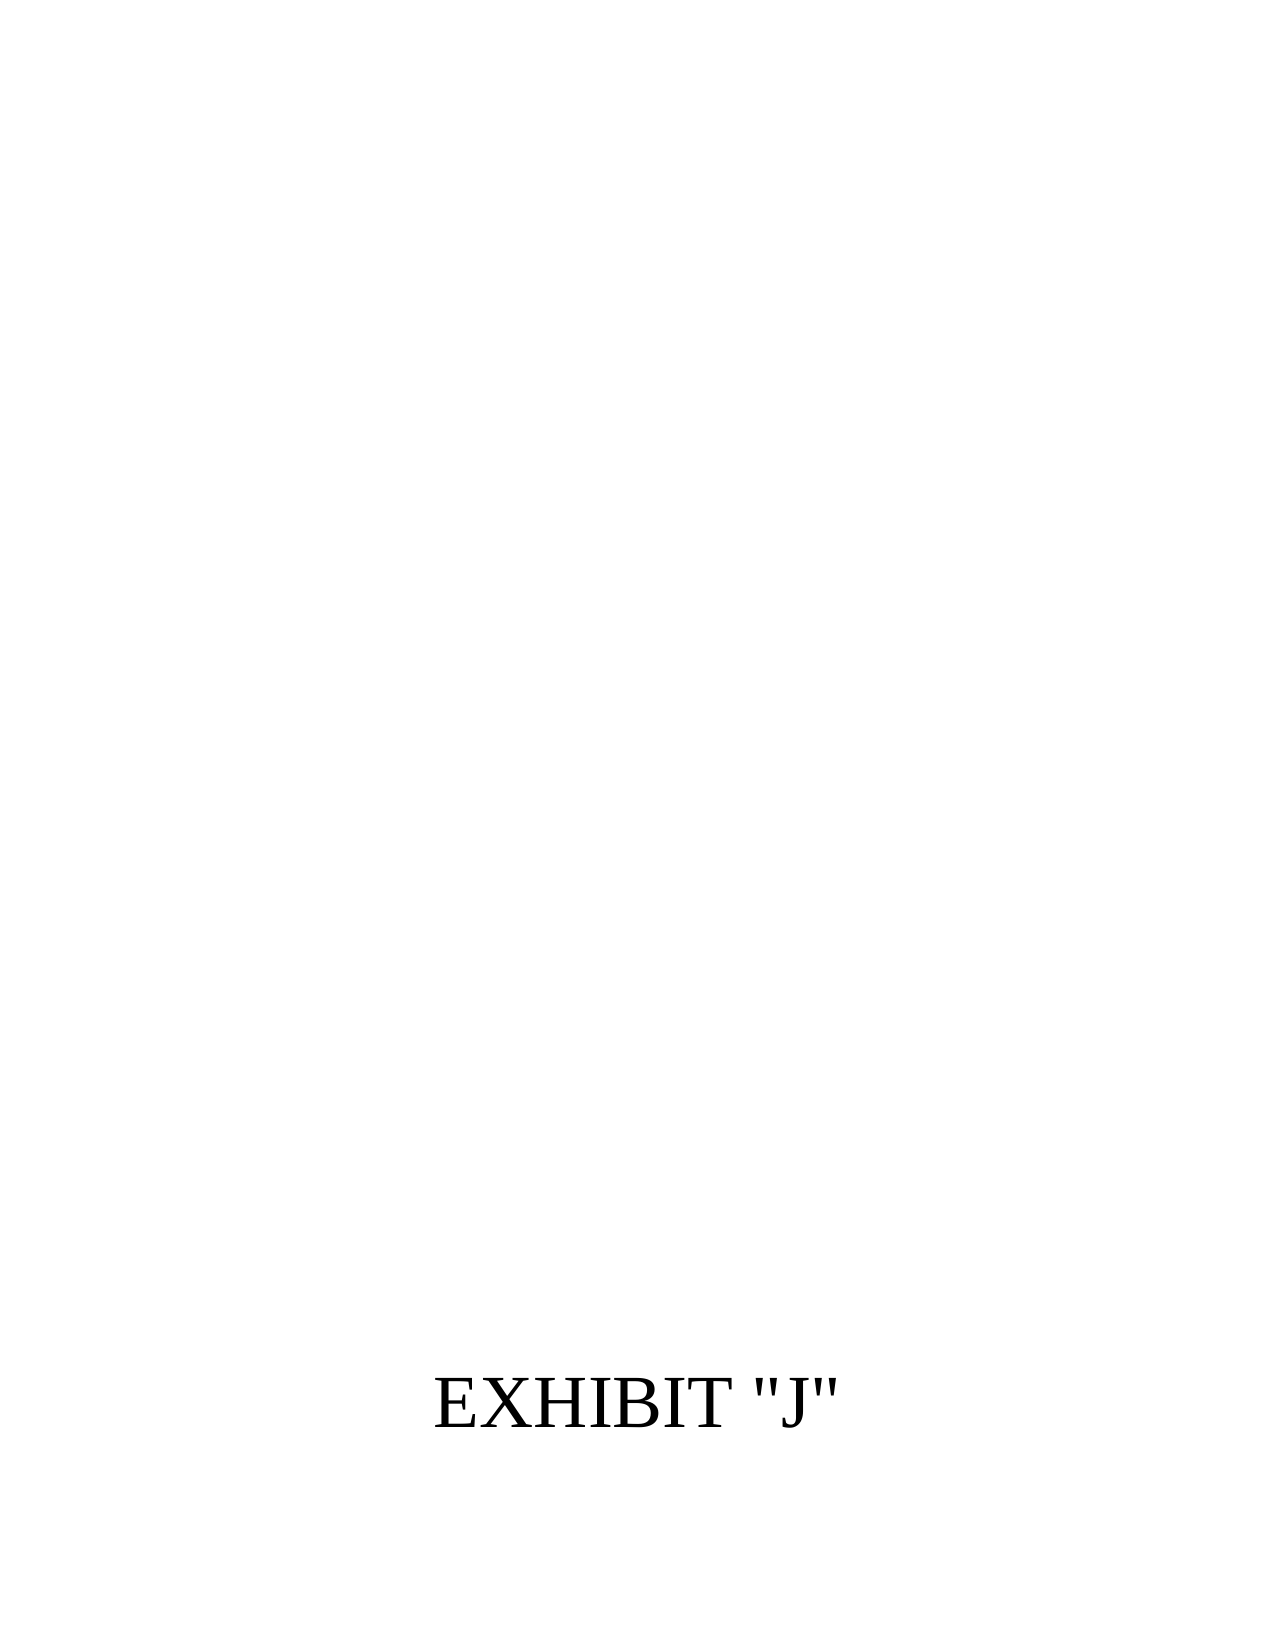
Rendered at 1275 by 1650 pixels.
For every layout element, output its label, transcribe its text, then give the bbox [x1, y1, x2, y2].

text EXHIBIT "J" [150, 1357, 1125, 1444]
